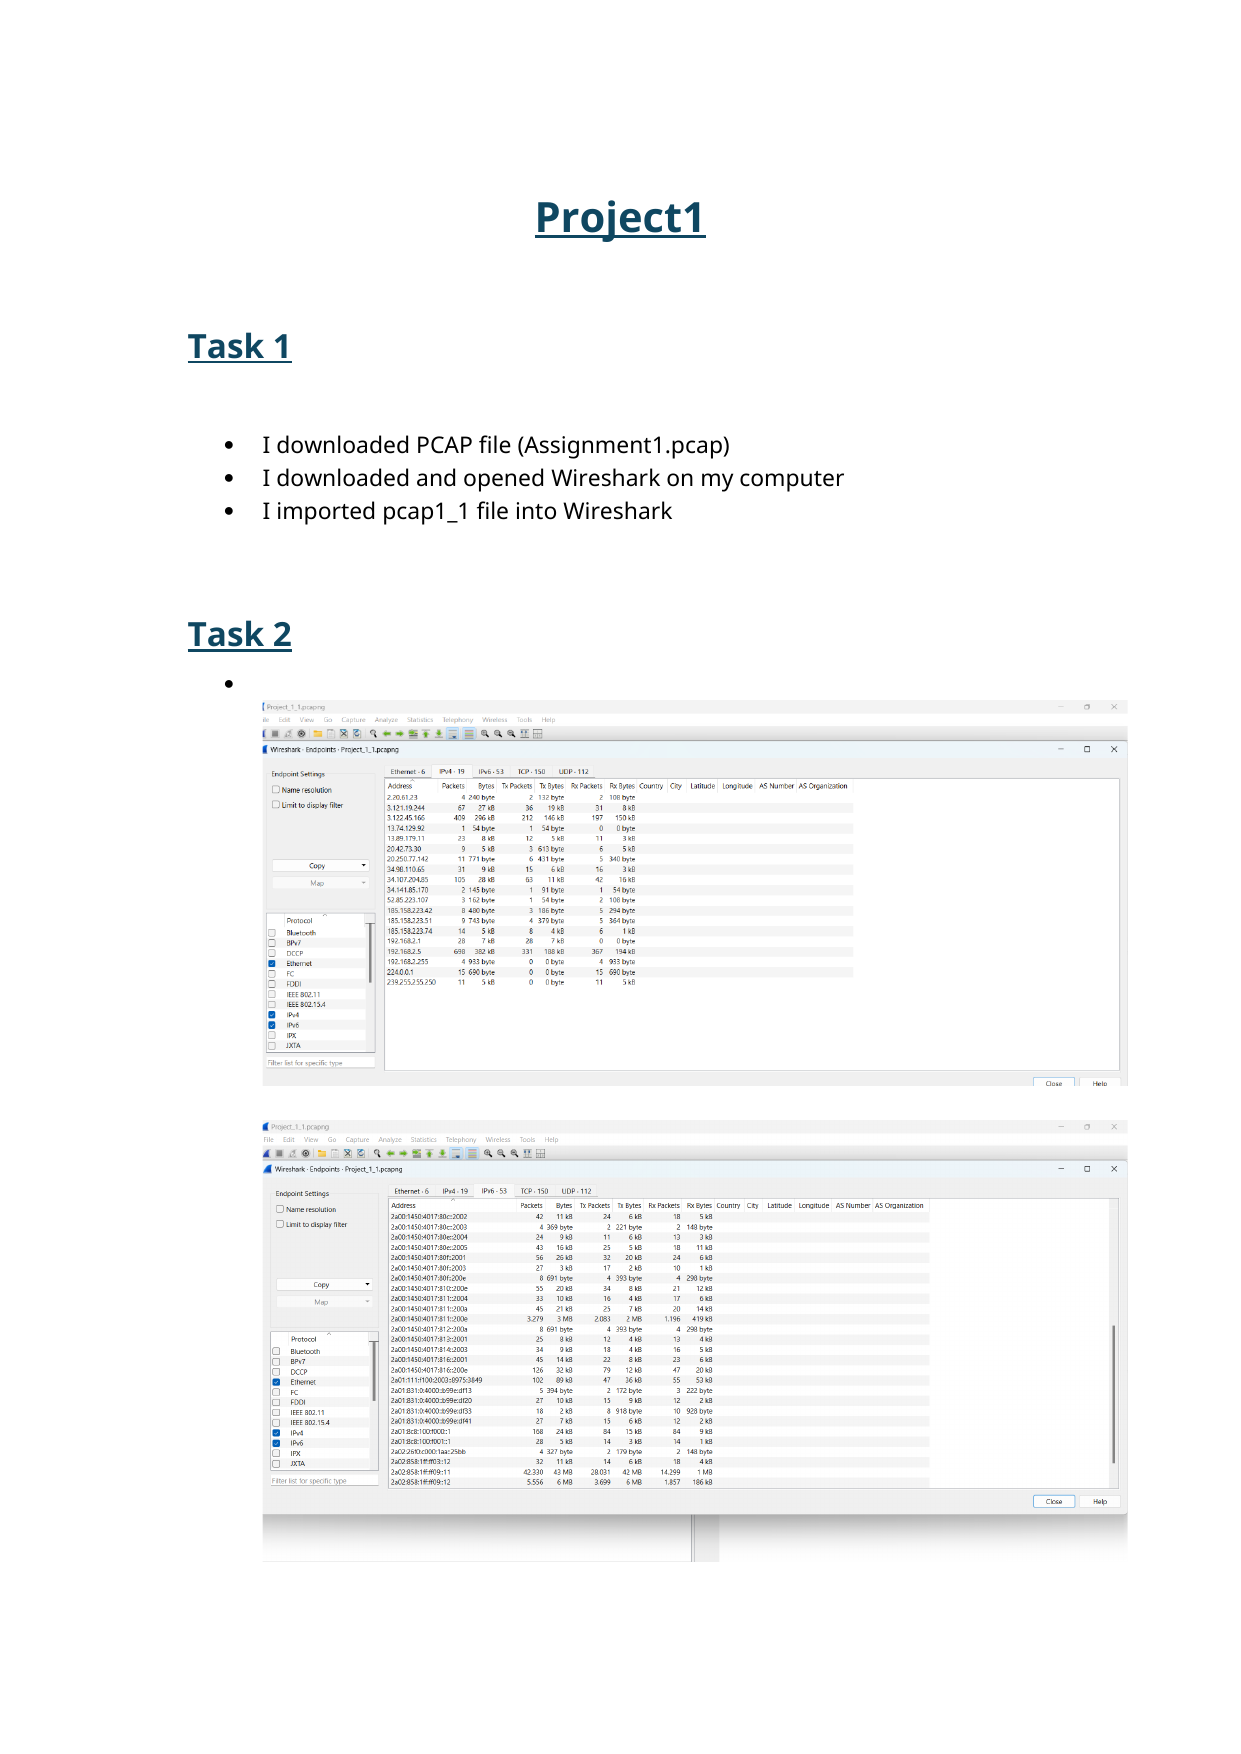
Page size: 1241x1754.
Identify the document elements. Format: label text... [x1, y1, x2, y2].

subtitle Task 2 [187, 611, 1053, 657]
subtitle Project1 [187, 187, 1053, 244]
list I downloaded PCAP file (Assignment1.pcap) [225, 429, 1053, 460]
subtitle Task 1 [187, 322, 1053, 368]
list I downloaded and opened Wireshark on my computer [225, 462, 1053, 493]
list I imported pcap1_1 file into Wireshark [225, 495, 1053, 526]
